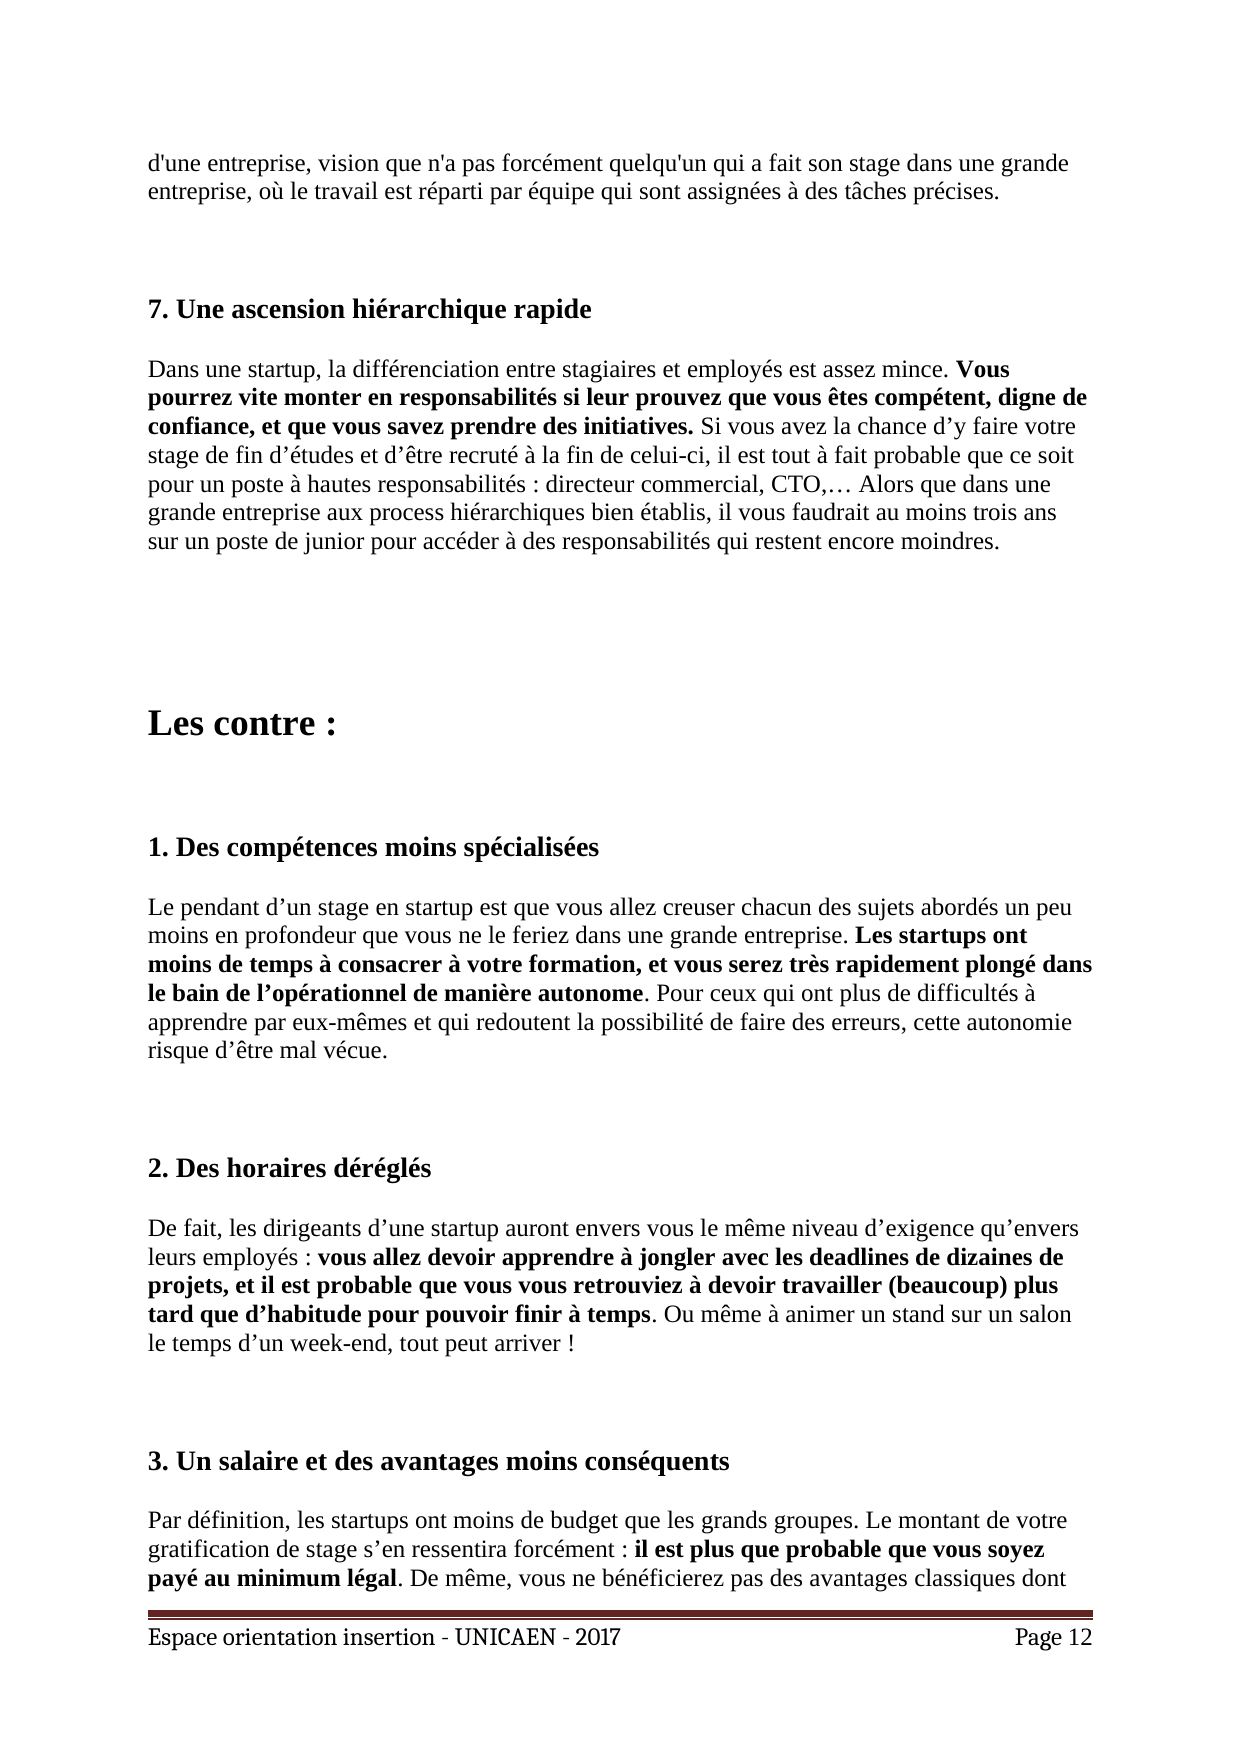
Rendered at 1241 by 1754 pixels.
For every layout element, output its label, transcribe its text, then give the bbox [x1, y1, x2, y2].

text d'une entreprise, vision que n'a pas forcément quelqu'un qui a fait son stage dans une grande entreprise, où le travail est réparti par équipe qui sont assignées à des tâches précises. [148, 148, 1093, 205]
subtitle 3. Un salaire et des avantages moins conséquents [148, 1444, 1093, 1476]
subtitle 2. Des horaires déréglés [148, 1151, 1093, 1184]
subtitle 7. Une ascension hiérarchique rapide [148, 292, 1093, 324]
subtitle Les contre : [148, 700, 1093, 743]
text Dans une startup, la différenciation entre stagiaires et employés est assez mince. Vous pourrez vite monter en responsabilités si leur prouvez que vous êtes compétent, digne de confiance, et que vous savez prendre des initiatives. Si vous avez la chance d’y faire votre stage de fin d’études et d’être recruté à la fin de celui-ci, il est tout à fait probable que ce soit pour un poste à hautes responsabilités : directeur commercial, CTO,… Alors que dans une grande entreprise aux process hiérarchiques bien établis, il vous faudrait au moins trois ans sur un poste de junior pour accéder à des responsabilités qui restent encore moindres. [148, 354, 1093, 555]
text Le pendant d’un stage en startup est que vous allez creuser chacun des sujets abordés un peu moins en profondeur que vous ne le feriez dans une grande entreprise. Les startups ont moins de temps à consacrer à votre formation, et vous serez très rapidement plongé dans le bain de l’opérationnel de manière autonome. Pour ceux qui ont plus de difficultés à apprendre par eux-mêmes et qui redoutent la possibilité de faire des erreurs, cette autonomie risque d’être mal vécue. [148, 892, 1093, 1064]
subtitle 1. Des compétences moins spécialisées [148, 830, 1093, 863]
text De fait, les dirigeants d’une startup auront envers vous le même niveau d’exigence qu’envers leurs employés : vous allez devoir apprendre à jongler avec les deadlines de dizaines de projets, et il est probable que vous vous retrouviez à devoir travailler (beaucoup) plus tard que d’habitude pour pouvoir finir à temps. Ou même à animer un stand sur un salon le temps d’un week-end, tout peut arriver ! [148, 1213, 1093, 1357]
text Par définition, les startups ont moins de budget que les grands groupes. Le montant de votre gratification de stage s’en ressentira forcément : il est plus que probable que vous soyez payé au minimum légal. De même, vous ne bénéficierez pas des avantages classiques dont [148, 1505, 1093, 1592]
